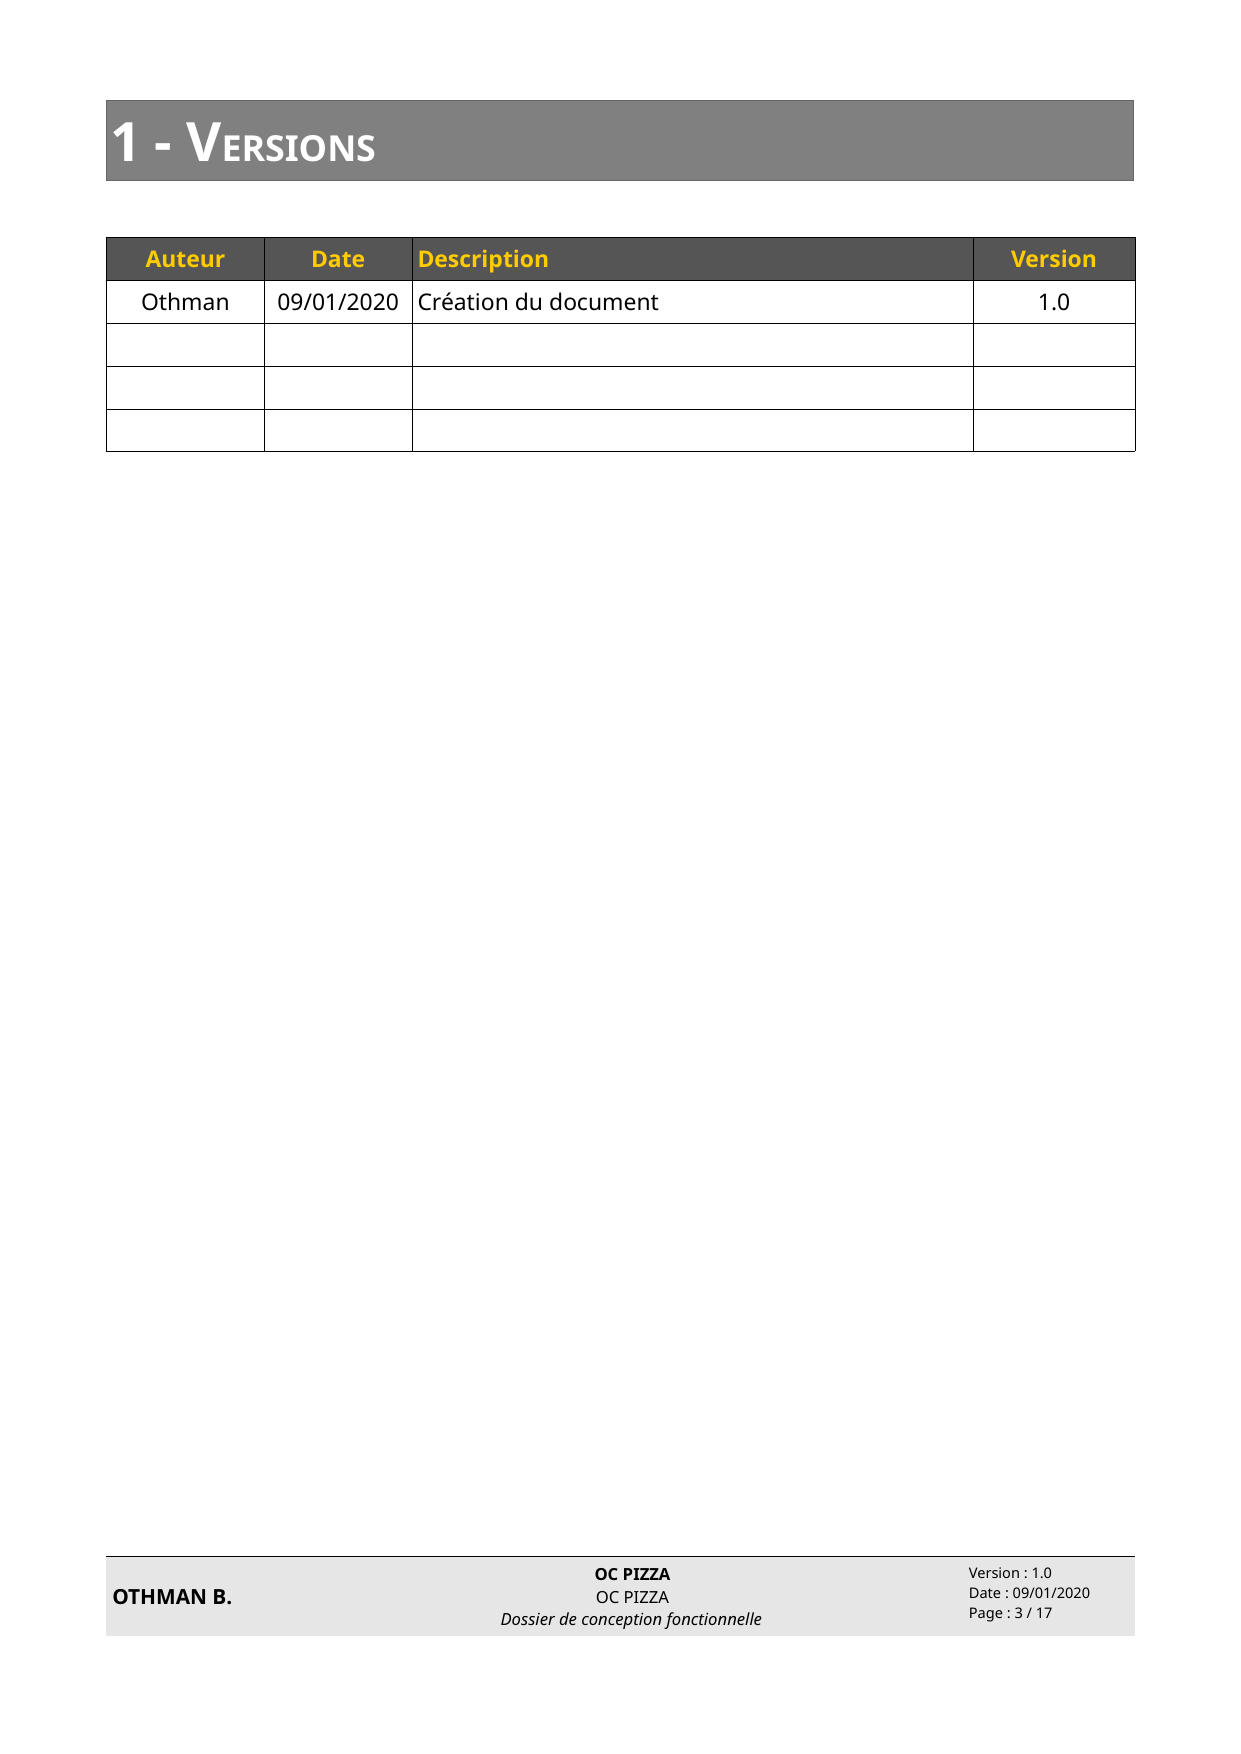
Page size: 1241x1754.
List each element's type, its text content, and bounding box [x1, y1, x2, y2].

table_cell [974, 324, 1135, 366]
table_cell Création du document [413, 281, 973, 323]
subtitle Versions [107, 101, 1133, 180]
table_cell [107, 324, 264, 366]
table_cell [974, 410, 1135, 451]
table_header Auteur [107, 238, 264, 280]
table_cell [413, 410, 973, 451]
table_cell [265, 410, 412, 451]
table_header Date [265, 238, 412, 280]
table_cell [265, 324, 412, 366]
table_cell [107, 410, 264, 451]
table_cell 09/01/2020 [265, 281, 412, 323]
table_cell [413, 324, 973, 366]
table_cell [107, 367, 264, 408]
table_cell Othman [107, 281, 264, 323]
table_cell [413, 367, 973, 408]
table_header Version [974, 238, 1135, 280]
table_cell 1.0 [974, 281, 1135, 323]
table_cell [265, 367, 412, 408]
table_header Description [413, 238, 973, 280]
table_cell [974, 367, 1135, 408]
